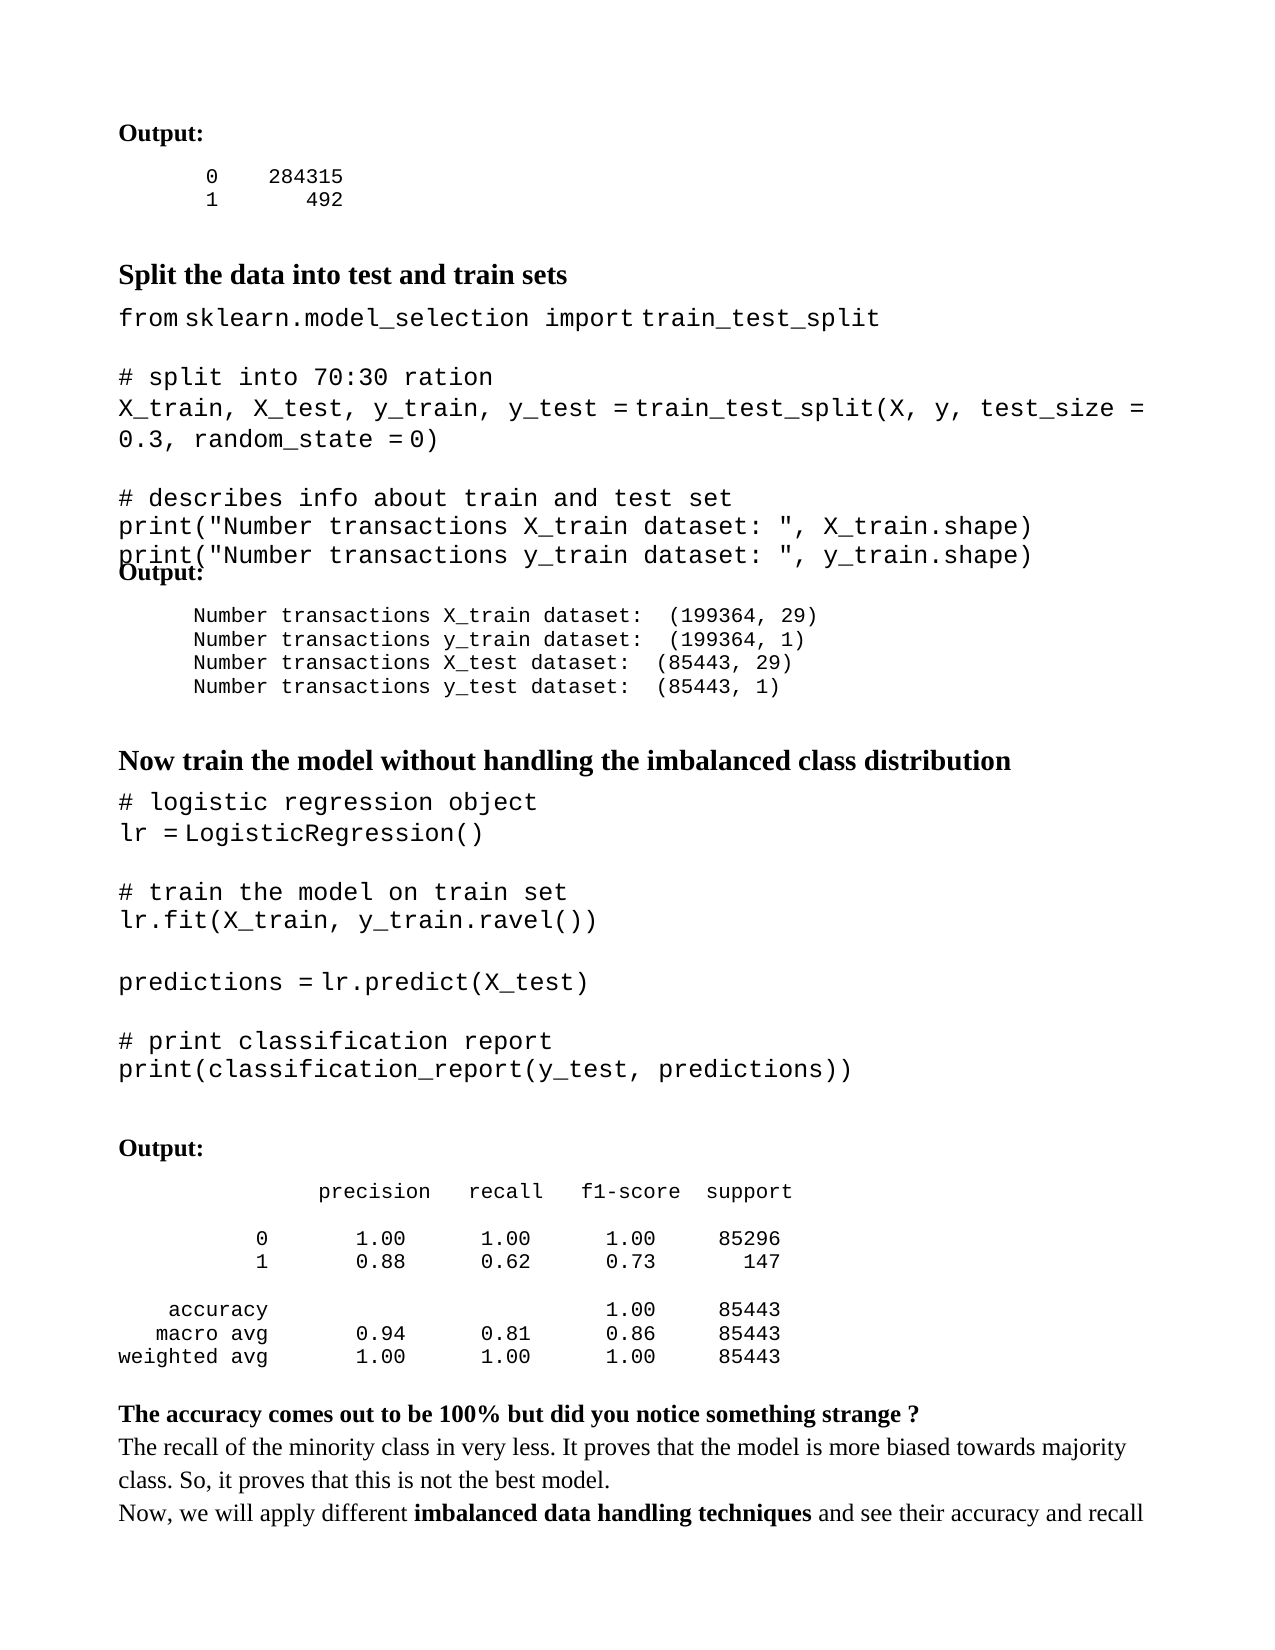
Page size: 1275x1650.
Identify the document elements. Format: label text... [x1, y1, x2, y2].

text accuracy 1.00 85443 [118, 1299, 1157, 1322]
subtitle Split the data into test and train sets [118, 257, 1157, 291]
text 1 0.88 0.62 0.73 147 [118, 1252, 1157, 1275]
text weighted avg 1.00 1.00 1.00 85443 [118, 1346, 1157, 1370]
table_header from sklearn.model_selection import train_test_split # split into 70:30 ration X_train, X_test, y_train, y_test = train_test_split(X, y, test_size = 0.3, random_state = 0) # describes info about train and test set print("Number transactions X_train dataset: ", X_train.shape) print("Number transactions y_train dataset: ", y_train.shape) print("Number transactions X_test dataset: ", X_test.shape) print("Number transactions y_test dataset: ", y_test.shape) [118, 303, 1157, 543]
text Number transactions X_test dataset: (85443, 29) [118, 652, 1157, 676]
text Output: [118, 118, 1157, 147]
text Output: [118, 557, 1157, 586]
table_header # logistic regression object lr = LogisticRegression() # train the model on train set lr.fit(X_train, y_train.ravel()) predictions = lr.predict(X_test) # print classification report print(classification_report(y_test, predictions)) [118, 790, 867, 1085]
text The accuracy comes out to be 100% but did you notice something strange ? The recall of the minority class in very less. It proves that the model is more biased towards majority class. So, it proves that this is not the best model. Now, we will apply different imbalanced data handling techniques and see their accuracy and recall [118, 1399, 1157, 1527]
text Number transactions X_train dataset: (199364, 29) [118, 605, 1157, 628]
text Number transactions y_train dataset: (199364, 1) [118, 628, 1157, 652]
text 1 492 [118, 189, 1157, 213]
text 0 1.00 1.00 1.00 85296 [118, 1228, 1157, 1252]
text precision recall f1-score support [118, 1181, 1157, 1204]
text Output: [118, 1133, 1157, 1162]
text Number transactions y_test dataset: (85443, 1) [118, 676, 1157, 699]
text 0 284315 [118, 166, 1157, 189]
subtitle Now train the model without handling the imbalanced class distribution [118, 743, 1157, 777]
text macro avg 0.94 0.81 0.86 85443 [118, 1322, 1157, 1346]
